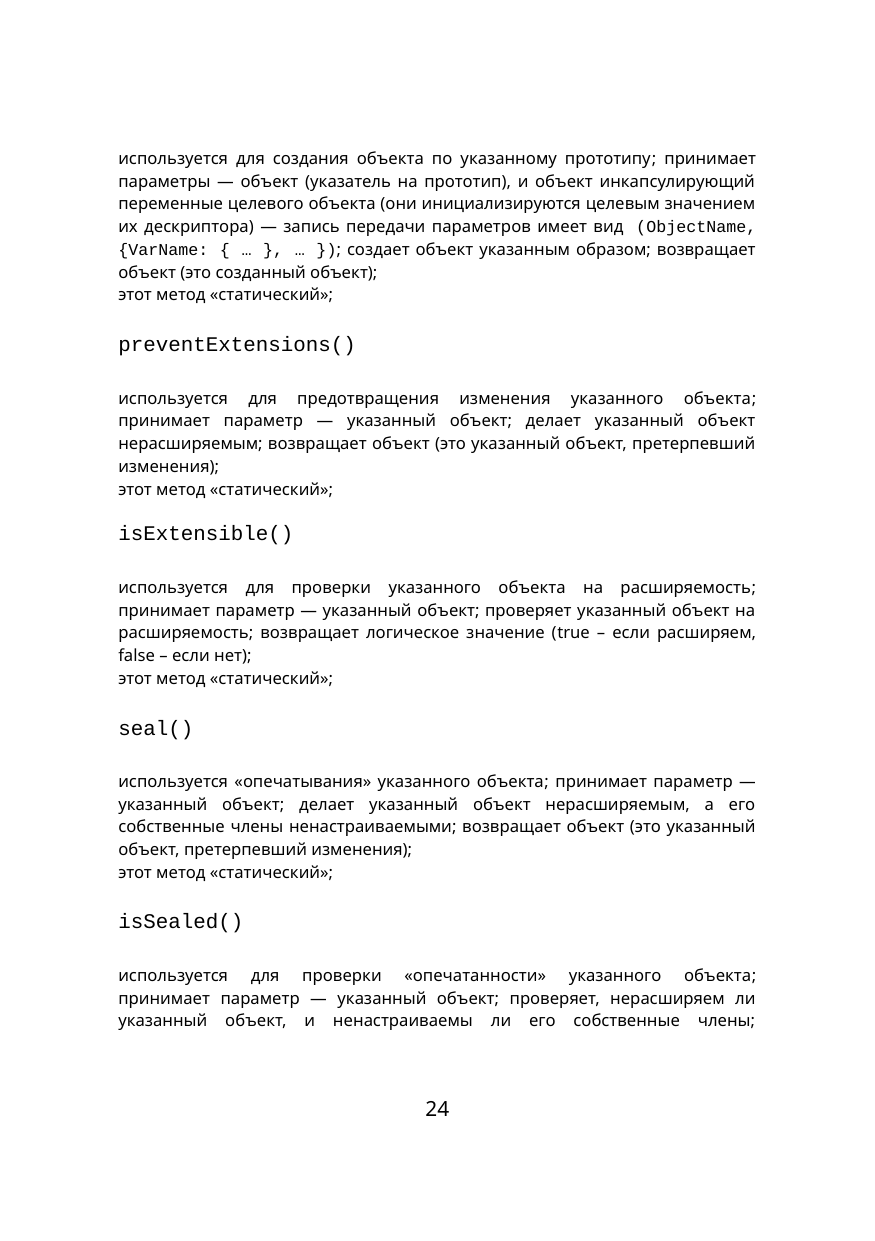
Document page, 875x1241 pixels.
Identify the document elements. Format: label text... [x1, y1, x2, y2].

text используется для проверки «опечатанности» указанного объекта; принимает параметр — указанный объект; проверяет, нерасширяем ли указанный объект, и ненастраиваемы ли его собственные члены; [118, 964, 756, 1032]
text isSealed() [118, 912, 756, 935]
text isExtensible() [118, 523, 756, 547]
text этот метод «статический»; [118, 666, 756, 689]
text используется для проверки указанного объекта на расширяемость; принимает параметр — указанный объект; проверяет указанный объект на расширяемость; возвращает логическое значение (true – если расширяем, false – если нет); [118, 576, 756, 666]
text preventExtensions() [118, 334, 756, 358]
text используется для предотвращения изменения указанного объекта; принимает параметр — указанный объект; делает указанный объект нерасширяемым; возвращает объект (это указанный объект, претерпевший изменения); [118, 386, 756, 477]
text этот метод «статический»; [118, 477, 756, 500]
text используется для создания объекта по указанному прототипу; принимает параметры — объект (указатель на прототип), и объект инкапсулирующий переменные целевого объекта (они инициализируются целевым значением их дескриптора) — запись передачи параметров имеет вид (ObjectName, {VarName: { … }, … }); создает объект указанным образом; возвращает объект (это созданный объект); [118, 147, 756, 283]
text этот метод «статический»; [118, 283, 756, 306]
text этот метод «статический»; [118, 860, 756, 883]
text используется «опечатывания» указанного объекта; принимает параметр — указанный объект; делает указанный объект нерасширяемым, а его собственные члены ненастраиваемыми; возвращает объект (это указанный объект, претерпевший изменения); [118, 769, 756, 860]
text seal() [118, 717, 756, 741]
